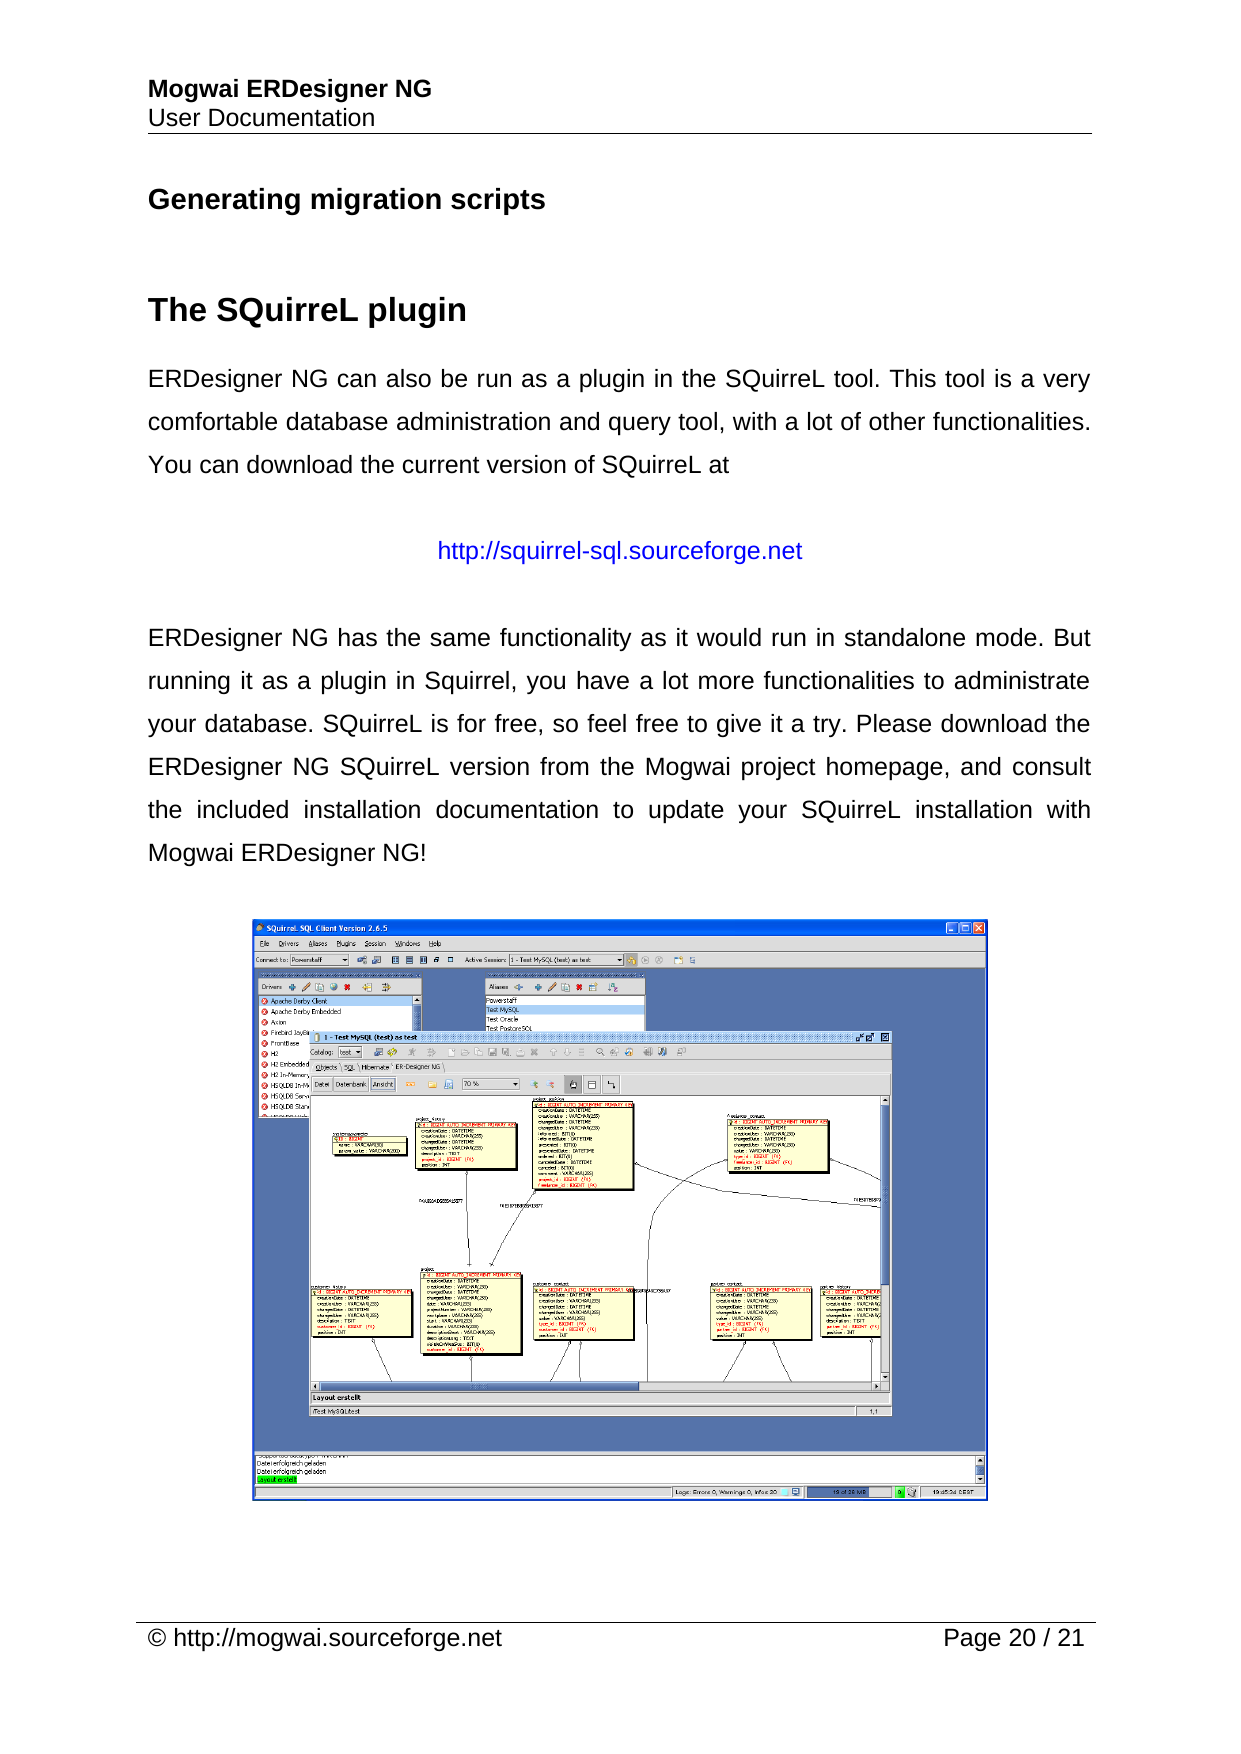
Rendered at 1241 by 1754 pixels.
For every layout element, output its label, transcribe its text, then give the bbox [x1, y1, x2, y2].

text http://squirrel-sql.sourceforge.net [148, 536, 1092, 565]
subtitle The SQuirreL plugin [148, 290, 1092, 329]
text ERDesigner NG can also be run as a plugin in the SQuirreL tool. This tool is a very comfortable database administration and query tool, with a lot of other functionalities. You can download the current version of SQuirreL at [148, 364, 1092, 479]
text ERDesigner NG has the same functionality as it would run in standalone mode. But running it as a plugin in Squirrel, you have a lot more functionalities to administrate your database. SQuirreL is for free, so feel free to give it a try. Please download the ERDesigner NG SQuirreL version from the Mogwai project homepage, and consult the included installation documentation to update your SQuirreL installation with Mogwai ERDesigner NG! [148, 622, 1092, 867]
picture [252, 919, 988, 1501]
subtitle Generating migration scripts [148, 182, 1092, 216]
